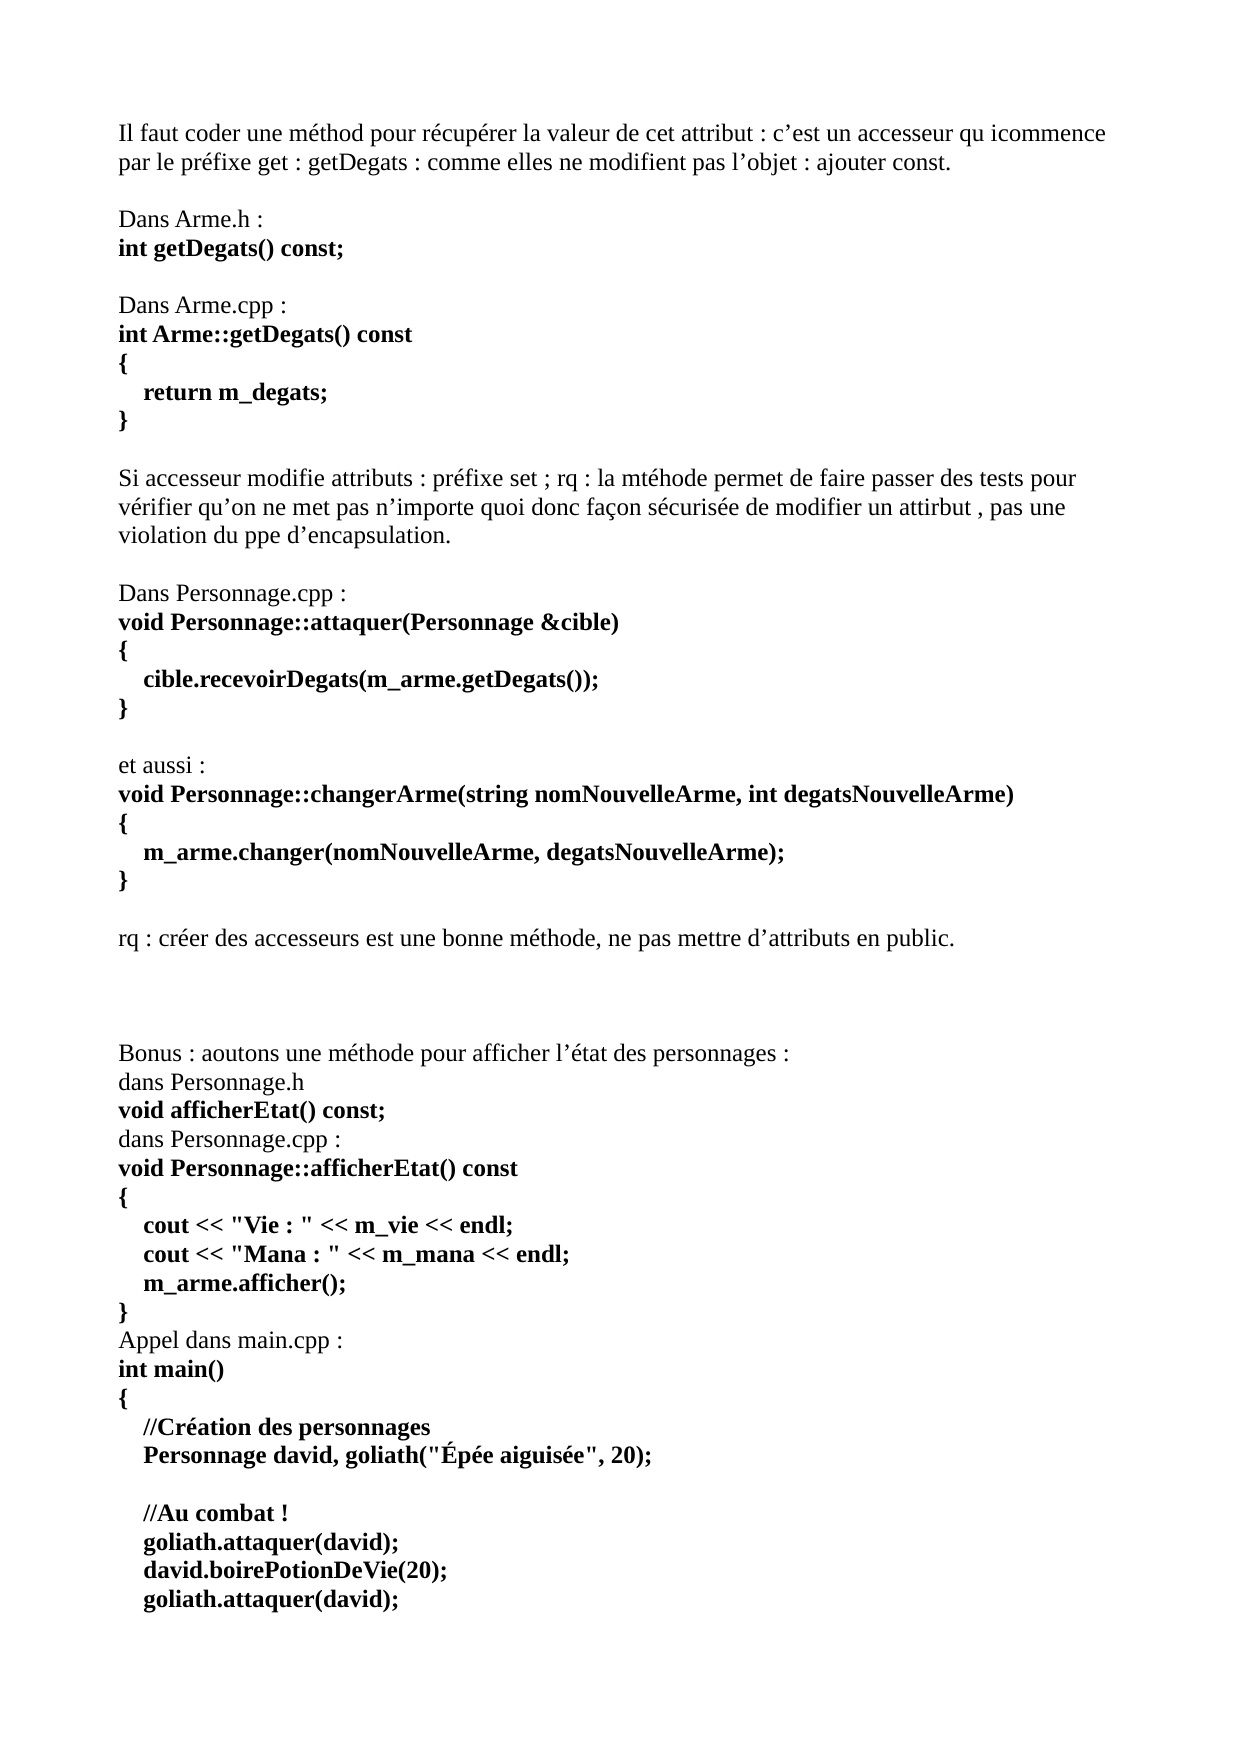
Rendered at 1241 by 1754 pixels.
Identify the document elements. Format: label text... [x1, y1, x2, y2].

text Dans Arme.cpp : [118, 291, 1122, 319]
text //Au combat ! [118, 1498, 1122, 1527]
text void Personnage::afficherEtat() const [118, 1153, 1122, 1182]
text david.boirePotionDeVie(20); [118, 1556, 1122, 1584]
text } [118, 406, 1122, 434]
text void Personnage::changerArme(string nomNouvelleArme, int degatsNouvelleArme) [118, 779, 1122, 808]
text rq : créer des accesseurs est une bonne méthode, ne pas mettre d’attributs en public. [118, 923, 1122, 952]
text int main() [118, 1354, 1122, 1383]
text void Personnage::attaquer(Personnage &cible) [118, 607, 1122, 636]
text Dans Personnage.cpp : [118, 578, 1122, 607]
text Dans Arme.h : [118, 204, 1122, 233]
text Personnage david, goliath("Épée aiguisée", 20); [118, 1441, 1122, 1469]
text m_arme.changer(nomNouvelleArme, degatsNouvelleArme); [118, 837, 1122, 866]
text cout << "Vie : " << m_vie << endl; [118, 1211, 1122, 1239]
text et aussi : [118, 751, 1122, 779]
text Si accesseur modifie attributs : préfixe set ; rq : la mtéhode permet de faire passer des tests pour vérifier qu’on ne met pas n’importe quoi donc façon sécurisée de modifier un attirbut , pas une violation du ppe d’encapsulation. [118, 463, 1122, 549]
text { [118, 1182, 1122, 1211]
text goliath.attaquer(david); [118, 1527, 1122, 1556]
text Appel dans main.cpp : [118, 1326, 1122, 1354]
text cible.recevoirDegats(m_arme.getDegats()); [118, 664, 1122, 693]
text { [118, 636, 1122, 664]
text Bonus : aoutons une méthode pour afficher l’état des personnages : [118, 1038, 1122, 1067]
text { [118, 1383, 1122, 1412]
text Il faut coder une méthod pour récupérer la valeur de cet attribut : c’est un accesseur qu icommence par le préfixe get : getDegats : comme elles ne modifient pas l’objet : ajouter const. [118, 118, 1122, 176]
text void afficherEtat() const; [118, 1096, 1122, 1124]
text } [118, 1297, 1122, 1326]
text { [118, 348, 1122, 377]
text return m_degats; [118, 377, 1122, 406]
text } [118, 866, 1122, 894]
text dans Personnage.h [118, 1067, 1122, 1096]
text //Création des personnages [118, 1412, 1122, 1441]
text goliath.attaquer(david); [118, 1584, 1122, 1613]
text m_arme.afficher(); [118, 1268, 1122, 1297]
text cout << "Mana : " << m_mana << endl; [118, 1239, 1122, 1268]
text { [118, 808, 1122, 837]
text dans Personnage.cpp : [118, 1124, 1122, 1153]
text int getDegats() const; [118, 233, 1122, 262]
text int Arme::getDegats() const [118, 319, 1122, 348]
text } [118, 693, 1122, 722]
